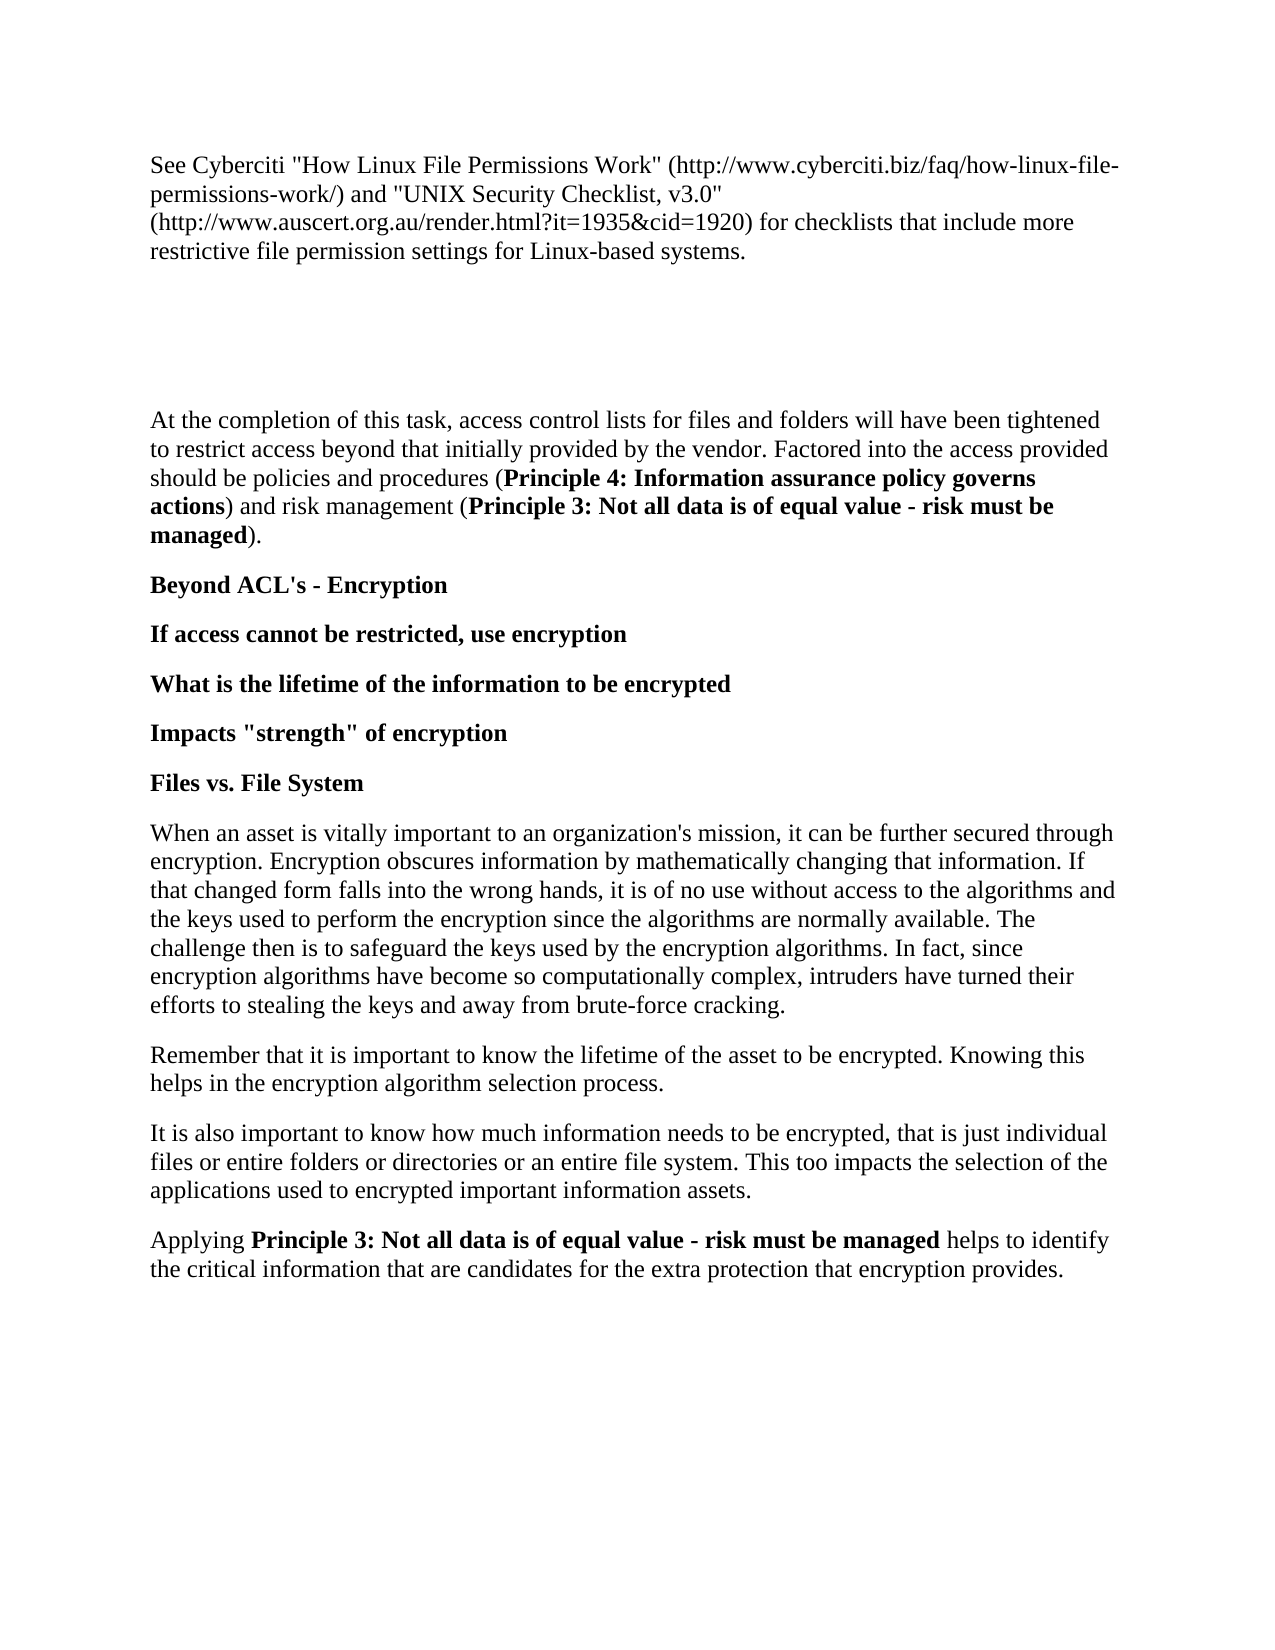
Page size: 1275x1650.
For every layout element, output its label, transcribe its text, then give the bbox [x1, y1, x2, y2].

text Impacts "strength" of encryption [150, 718, 1125, 747]
text Remember that it is important to know the lifetime of the asset to be encrypted. Knowing this helps in the encryption algorithm selection process. [150, 1040, 1125, 1097]
text What is the lifetime of the information to be encrypted [150, 669, 1125, 698]
text Applying Principle 3: Not all data is of equal value - risk must be managed helps to identify the critical information that are candidates for the extra protection that encryption provides. [150, 1225, 1125, 1283]
text At the completion of this task, access control lists for files and folders will have been tightened to restrict access beyond that initially provided by the vendor. Factored into the access provided should be policies and procedures (Principle 4: Information assurance policy governs actions) and risk management (Principle 3: Not all data is of equal value - risk must be managed). [150, 405, 1125, 549]
text See Cyberciti "How Linux File Permissions Work" (http://www.cyberciti.biz/faq/how-linux-file-permissions-work/) and "UNIX Security Checklist, v3.0" (http://www.auscert.org.au/render.html?it=1935&cid=1920) for checklists that include more restrictive file permission settings for Linux-based systems. [150, 150, 1125, 265]
text When an asset is vitally important to an organization's mission, it can be further secured through encryption. Encryption obscures information by mathematically changing that information. If that changed form falls into the wrong hands, it is of no use without access to the algorithms and the keys used to perform the encryption since the algorithms are normally available. The challenge then is to safeguard the keys used by the encryption algorithms. In fact, since encryption algorithms have become so computationally complex, intruders have turned their efforts to stealing the keys and away from brute-force cracking. [150, 818, 1125, 1019]
text Beyond ACL's - Encryption [150, 570, 1125, 598]
text Files vs. File System [150, 768, 1125, 797]
text If access cannot be restricted, use encryption [150, 619, 1125, 648]
text It is also important to know how much information needs to be encrypted, that is just individual files or entire folders or directories or an entire file system. This too impacts the selection of the applications used to encrypted important information assets. [150, 1118, 1125, 1204]
